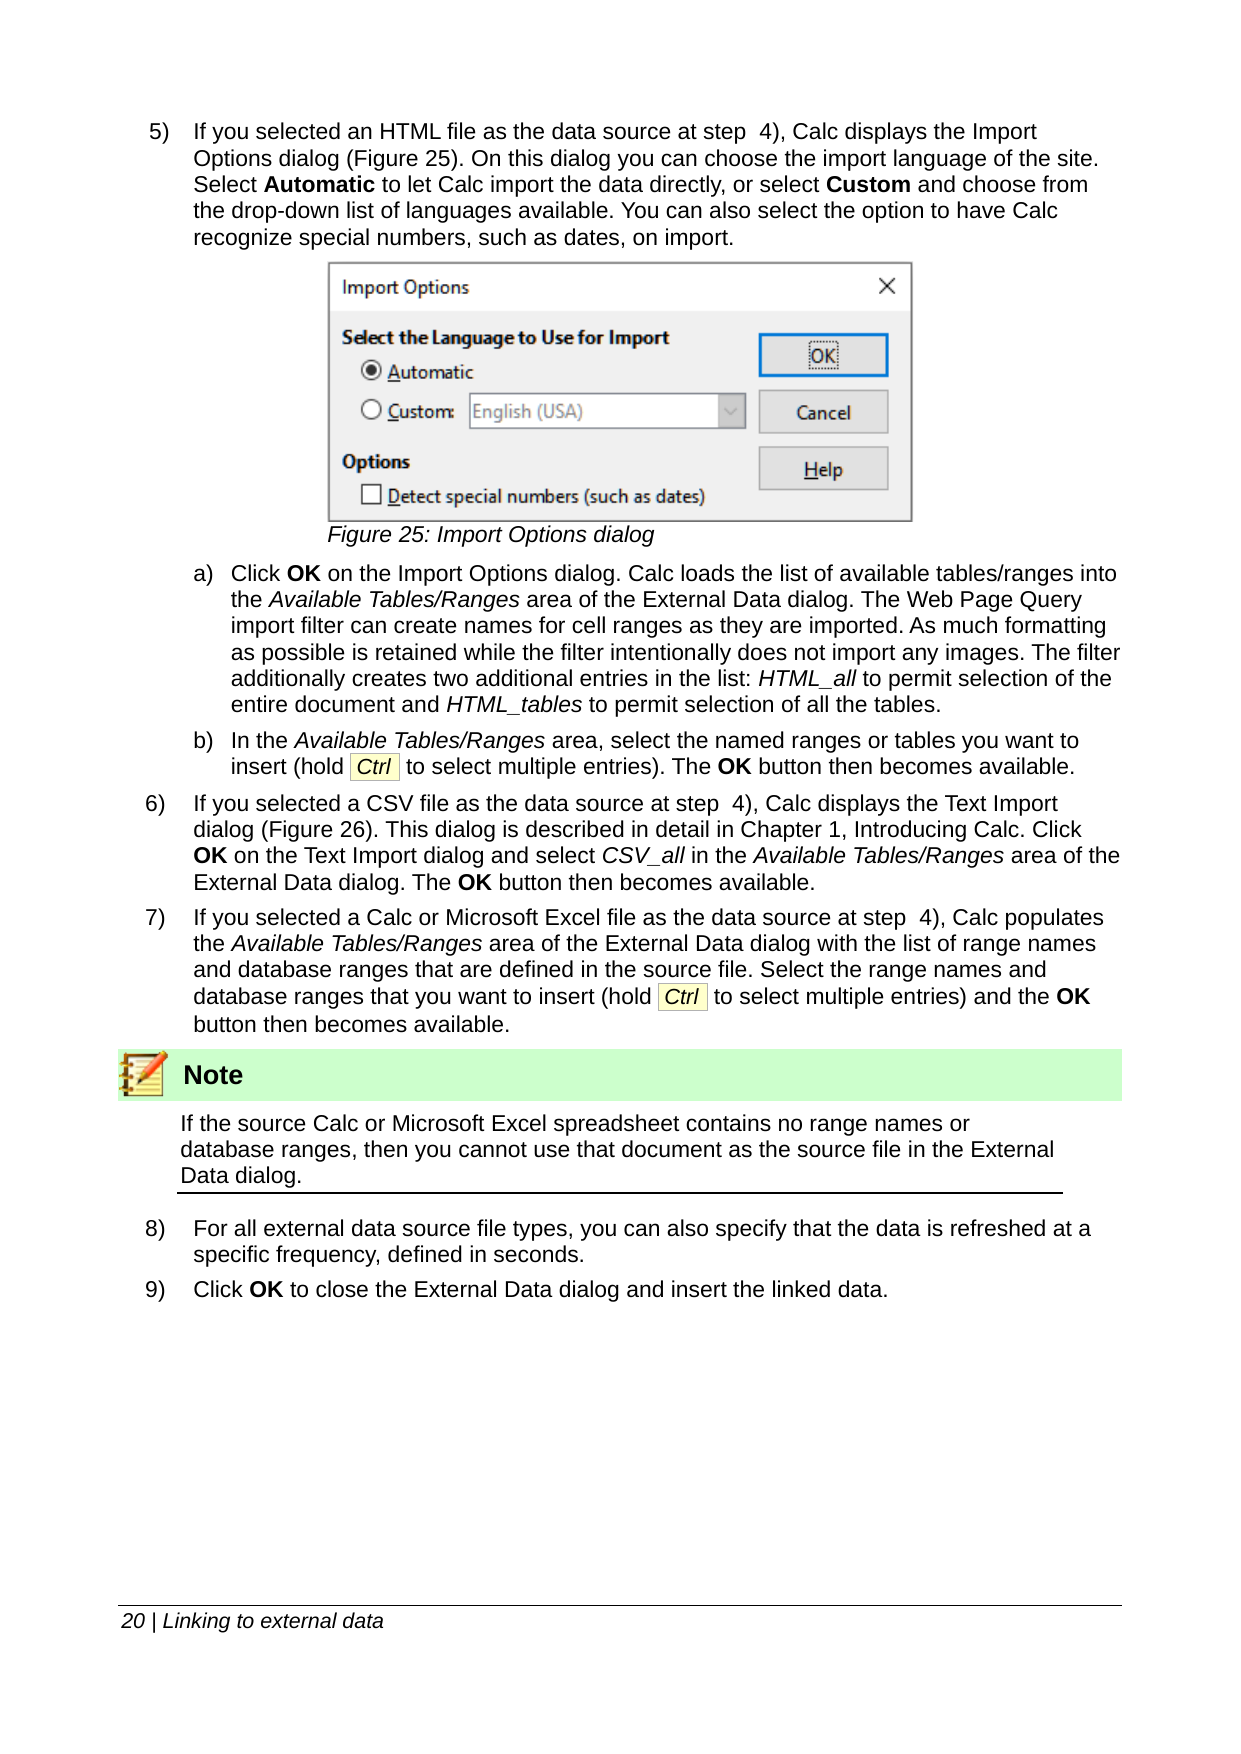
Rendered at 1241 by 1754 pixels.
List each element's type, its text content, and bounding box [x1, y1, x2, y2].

picture [119, 1049, 170, 1100]
list If you selected a CSV file as the data source at step 4, Calc displays the Text Import dialog (Figure 26). This dialog is described in detail in Chapter 1, Introducing Calc. Click OK on the Text Import dialog and select CSV_all in the Available Tables/Ranges area of the External Data dialog. The OK button then becomes available. [165, 789, 1122, 895]
list Click OK on the Import Options dialog. Calc loads the list of available tables/ranges into the Available Tables/Ranges area of the External Data dialog. The Web Page Query import filter can create names for cell ranges as they are imported. As much formatting as possible is retained while the filter intentionally does not import any images. The filter additionally creates two additional entries in the list: HTML_all to permit selection of the entire document and HTML_tables to permit selection of all the tables. [193, 559, 1122, 718]
list If you selected a Calc or Microsoft Excel file as the data source at step 4, Calc populates the Available Tables/Ranges area of the External Data dialog with the list of range names and database ranges that are defined in the source file. Select the range names and database ranges that you want to insert (hold Ctrl to select multiple entries) and the OK button then becomes available. [165, 904, 1122, 1037]
picture [327, 261, 914, 522]
text If the source Calc or Microsoft Excel spreadsheet contains no range names or database ranges, then you cannot use that document as the source file in the External Data dialog. [177, 1107, 1063, 1192]
subtitle Note [118, 1049, 1122, 1101]
list Click OK to close the External Data dialog and insert the linked data. [165, 1276, 1122, 1303]
list If you selected an HTML file as the data source at step 4, Calc displays the Import Options dialog (Figure 25). On this dialog you can choose the import language of the site. Select Automatic to let Calc import the data directly, or select Custom and choose from the drop-down list of languages available. You can also select the option to have Calc recognize special numbers, such as dates, on import. [169, 118, 1122, 250]
list For all external data source file types, you can also specify that the data is refreshed at a specific frequency, defined in seconds. [165, 1215, 1122, 1268]
text Figure 25: Import Options dialog [327, 522, 913, 548]
list In the Available Tables/Ranges area, select the named ranges or tables you want to insert (hold Ctrl to select multiple entries). The OK button then becomes available. [193, 727, 1122, 781]
